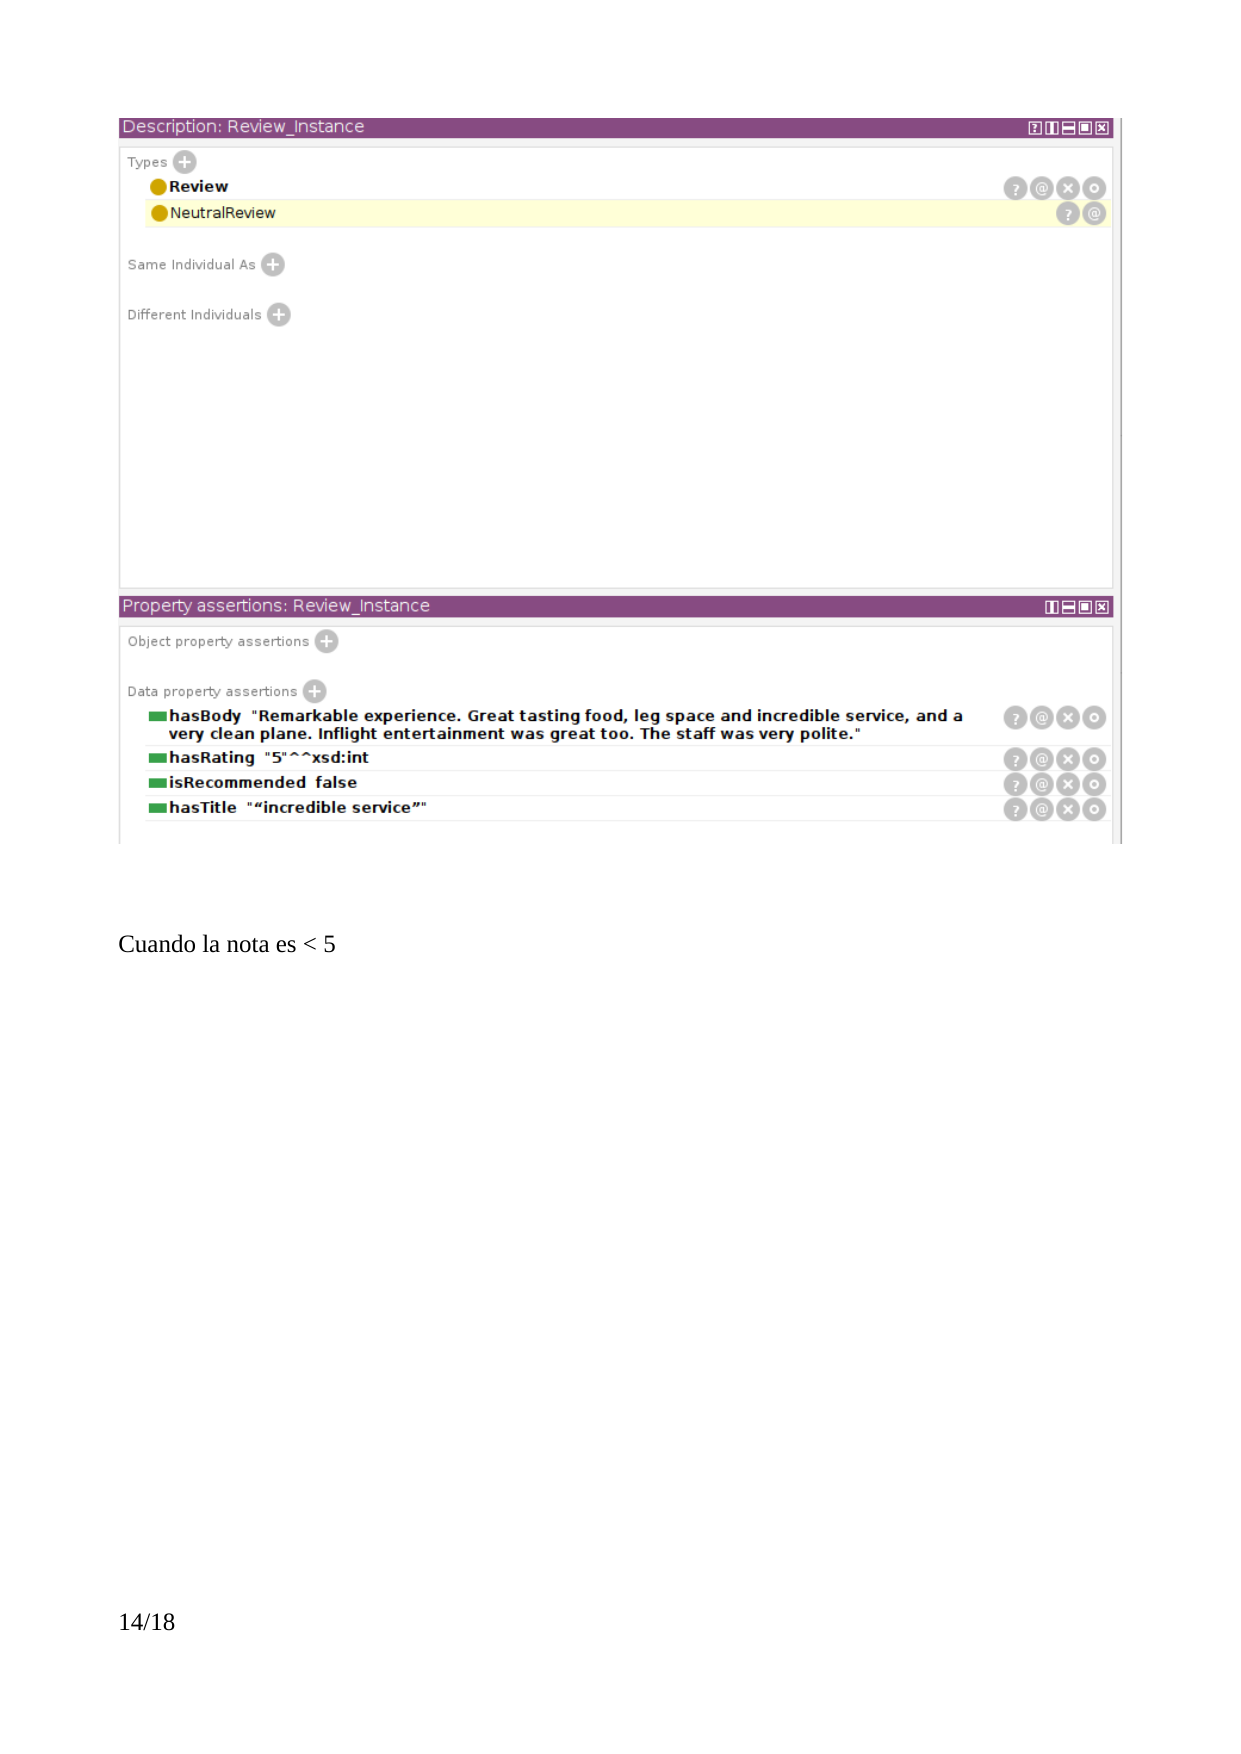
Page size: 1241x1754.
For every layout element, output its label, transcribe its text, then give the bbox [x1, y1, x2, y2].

text Cuando la nota es < 5 [118, 929, 1122, 958]
picture [118, 118, 1123, 844]
